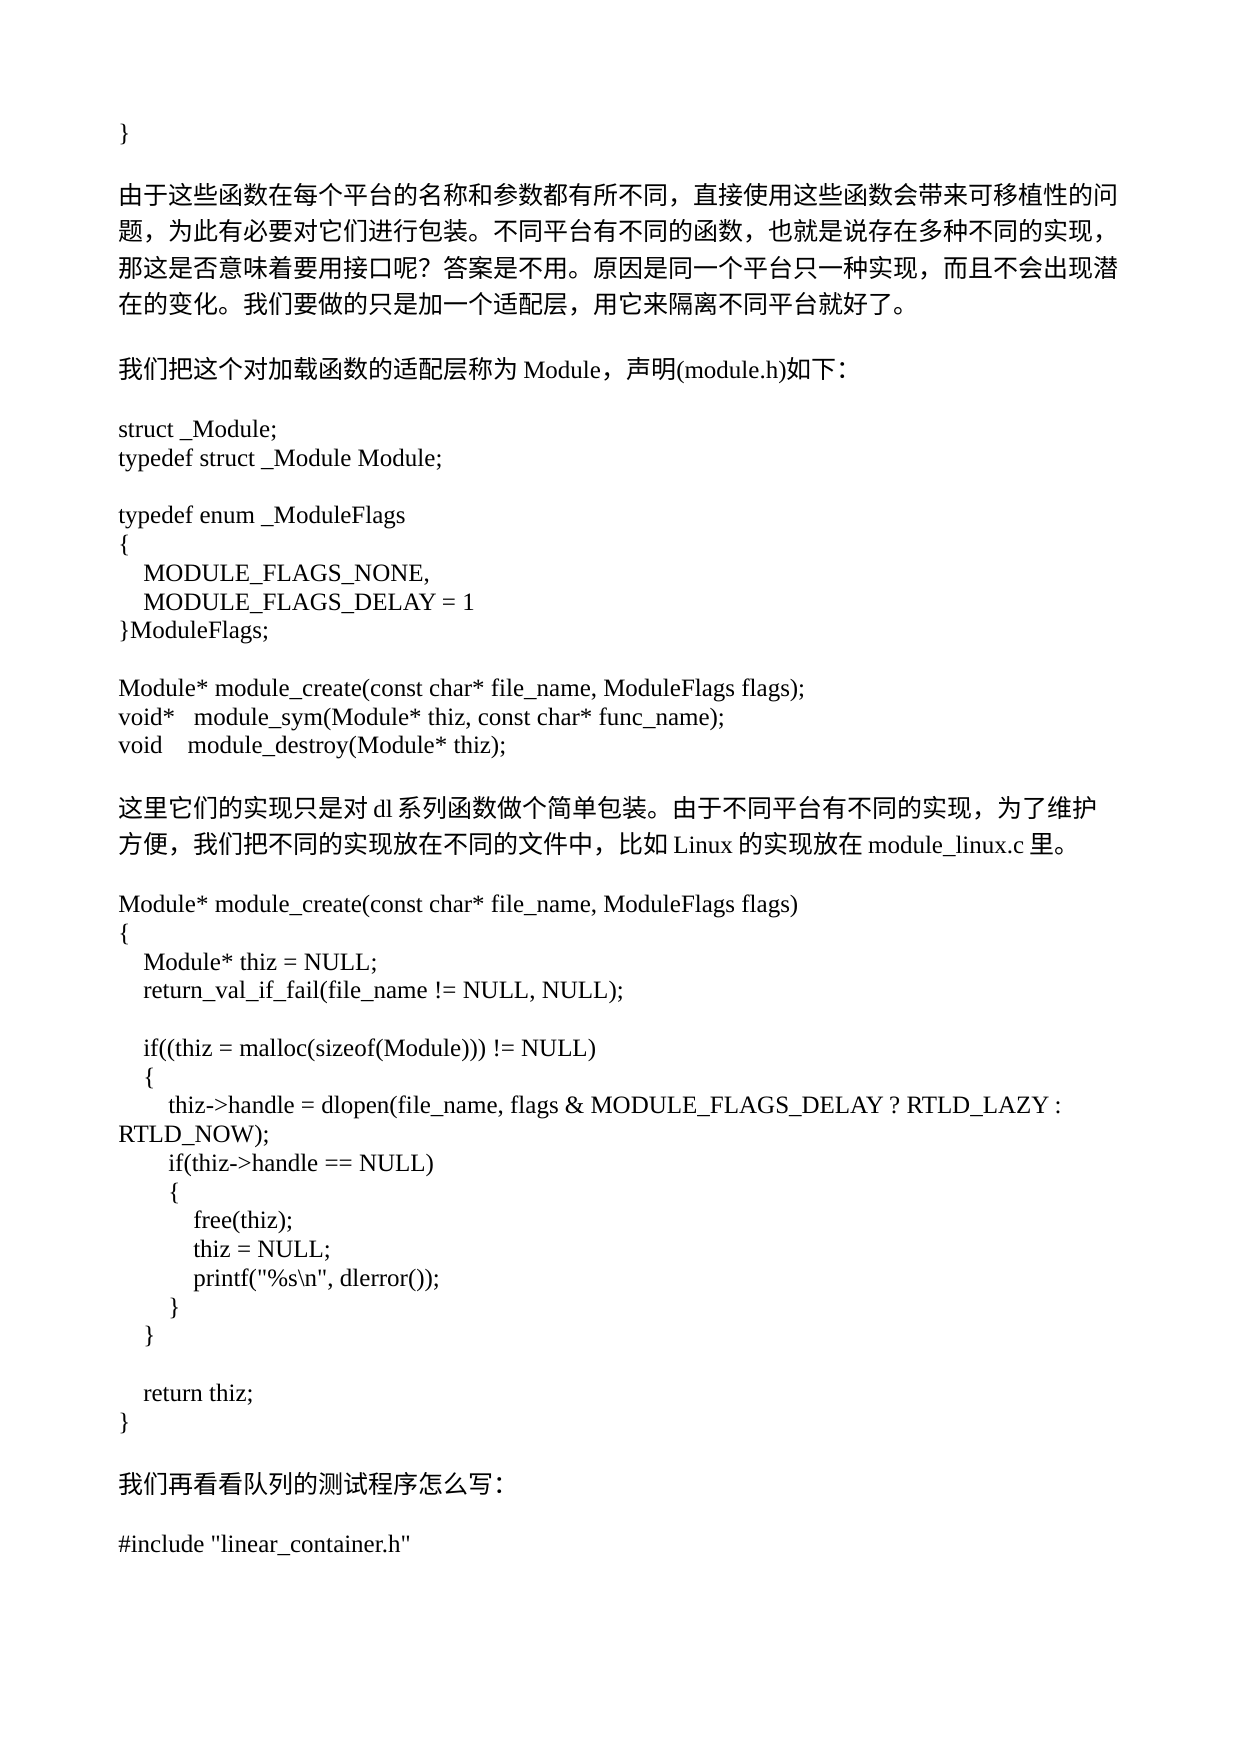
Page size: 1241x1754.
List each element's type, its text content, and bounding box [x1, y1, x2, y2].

text { [118, 1177, 1122, 1206]
text { [118, 529, 1122, 558]
text Module* module_create(const char* file_name, ModuleFlags flags) [118, 889, 1122, 918]
text }ModuleFlags; [118, 616, 1122, 644]
text return_val_if_fail(file_name != NULL, NULL); [118, 976, 1122, 1004]
text 我们再看看队列的测试程序怎么写： [118, 1464, 1122, 1501]
text } [118, 118, 1122, 147]
text 这里它们的实现只是对dl系列函数做个简单包装。由于不同平台有不同的实现，为了维护方便，我们把不同的实现放在不同的文件中，比如Linux的实现放在module_linux.c里。 [118, 788, 1122, 861]
text thiz = NULL; [118, 1234, 1122, 1263]
text 我们把这个对加载函数的适配层称为Module，声明(module.h)如下： [118, 349, 1122, 386]
text void module_destroy(Module* thiz); [118, 731, 1122, 759]
text } [118, 1321, 1122, 1349]
text 由于这些函数在每个平台的名称和参数都有所不同，直接使用这些函数会带来可移植性的问题，为此有必要对它们进行包装。不同平台有不同的函数，也就是说存在多种不同的实现，那这是否意味着要用接口呢？答案是不用。原因是同一个平台只一种实现，而且不会出现潜在的变化。我们要做的只是加一个适配层，用它来隔离不同平台就好了。 [118, 176, 1122, 321]
text printf("%s\n", dlerror()); [118, 1263, 1122, 1292]
text struct _Module; [118, 414, 1122, 443]
text } [118, 1407, 1122, 1436]
text Module* thiz = NULL; [118, 947, 1122, 976]
text Module* module_create(const char* file_name, ModuleFlags flags); [118, 673, 1122, 702]
text MODULE_FLAGS_NONE, [118, 558, 1122, 587]
text typedef struct _Module Module; [118, 443, 1122, 472]
text if(thiz->handle == NULL) [118, 1148, 1122, 1177]
text MODULE_FLAGS_DELAY = 1 [118, 587, 1122, 616]
text free(thiz); [118, 1206, 1122, 1234]
text typedef enum _ModuleFlags [118, 501, 1122, 529]
text if((thiz = malloc(sizeof(Module))) != NULL) [118, 1033, 1122, 1062]
text void* module_sym(Module* thiz, const char* func_name); [118, 702, 1122, 731]
text #include "linear_container.h" [118, 1529, 1122, 1558]
text { [118, 918, 1122, 947]
text } [118, 1292, 1122, 1321]
text return thiz; [118, 1378, 1122, 1407]
text thiz->handle = dlopen(file_name, flags & MODULE_FLAGS_DELAY ? RTLD_LAZY : RTLD_NOW); [118, 1091, 1122, 1148]
text { [118, 1062, 1122, 1091]
